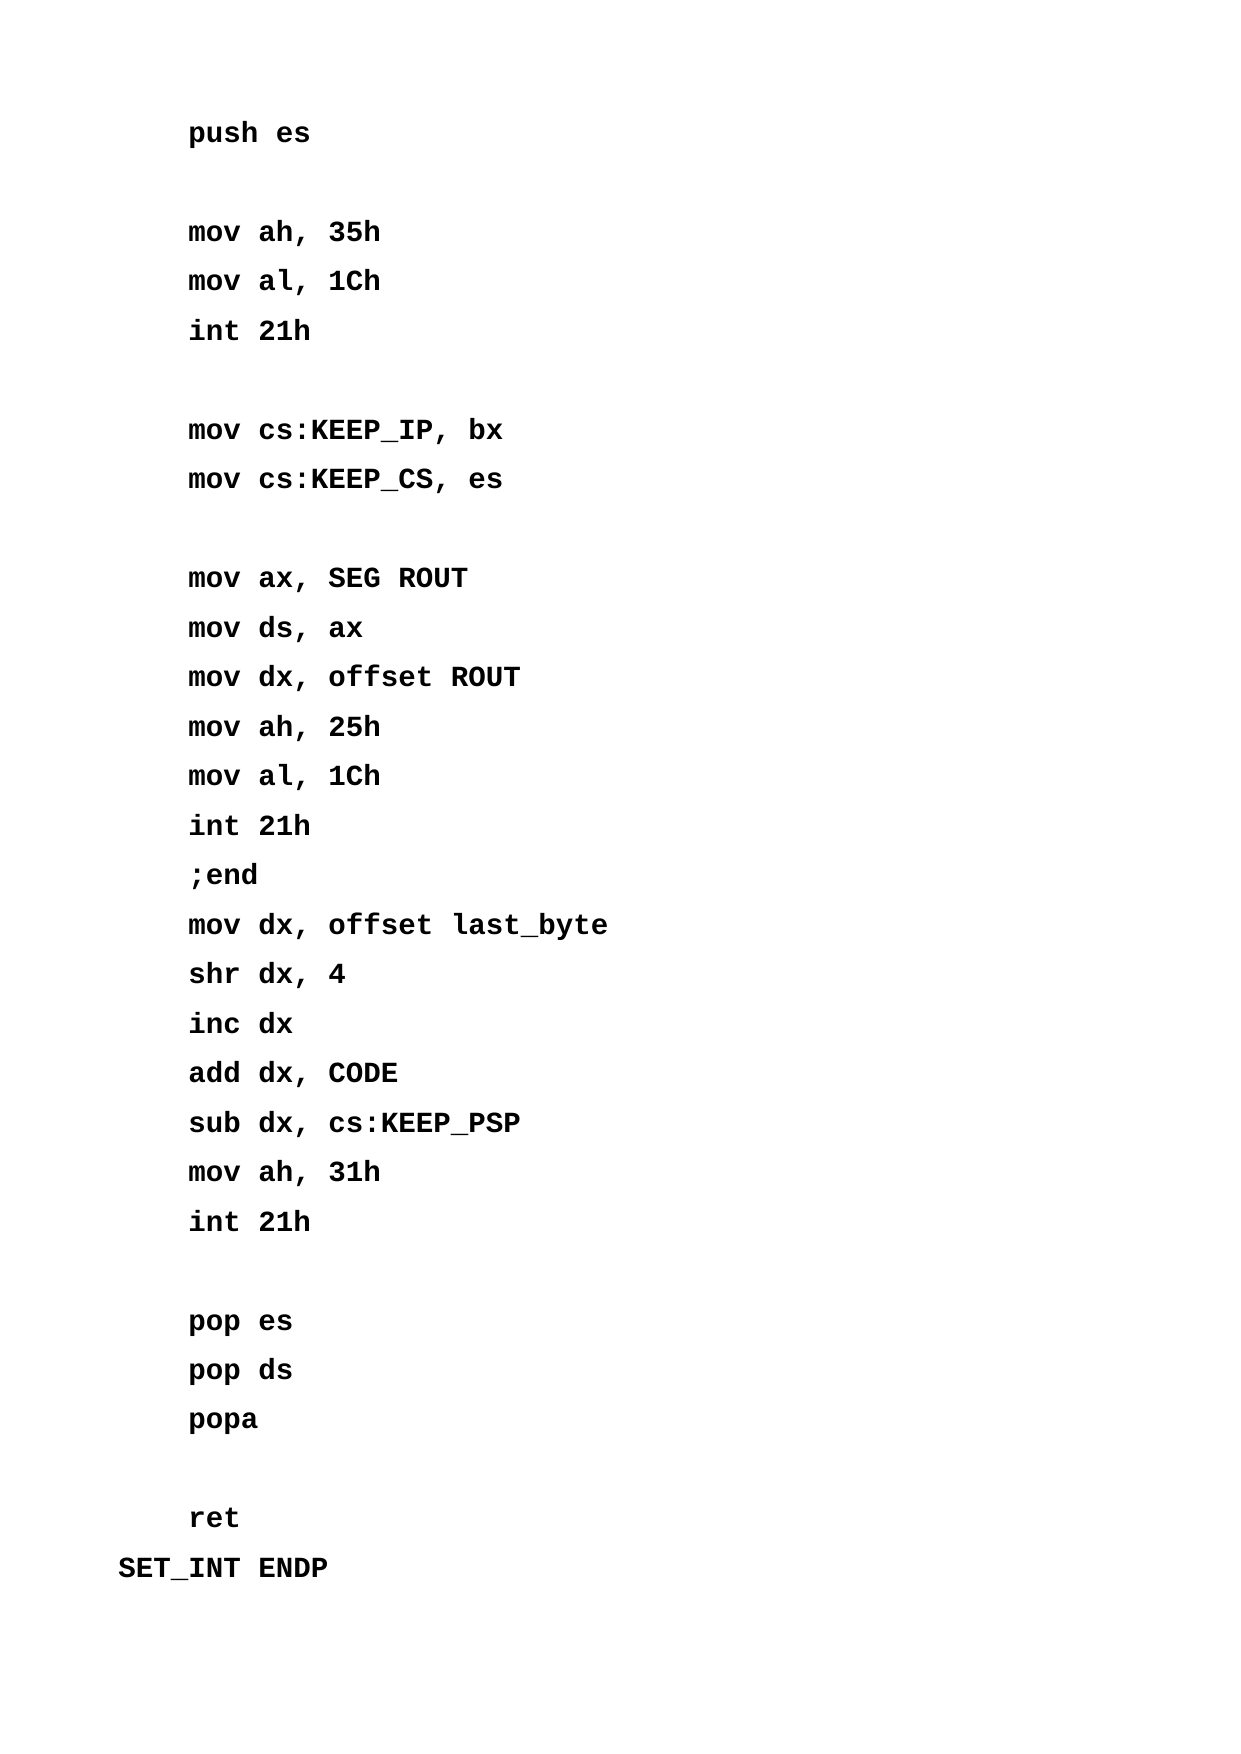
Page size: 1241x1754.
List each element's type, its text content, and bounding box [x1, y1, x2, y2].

text sub dx, cs:KEEP_PSP [118, 1108, 1122, 1141]
text int 21h [118, 316, 1122, 349]
text mov cs:KEEP_IP, bx [118, 415, 1122, 448]
text push es [118, 118, 1122, 151]
text pop ds [118, 1355, 1122, 1388]
text mov dx, offset ROUT [118, 662, 1122, 695]
text ret [118, 1503, 1122, 1537]
text mov cs:KEEP_CS, es [118, 464, 1122, 497]
text mov ah, 25h [118, 712, 1122, 745]
text mov ah, 31h [118, 1157, 1122, 1190]
text shr dx, 4 [118, 959, 1122, 992]
text add dx, CODE [118, 1058, 1122, 1091]
text mov ah, 35h [118, 217, 1122, 250]
text popa [118, 1404, 1122, 1438]
text mov dx, offset last_byte [118, 910, 1122, 943]
text SET_INT ENDP [118, 1553, 1122, 1586]
text mov al, 1Ch [118, 761, 1122, 794]
text mov al, 1Ch [118, 267, 1122, 299]
text int 21h [118, 1207, 1122, 1240]
text mov ax, SEG ROUT [118, 563, 1122, 596]
text ;end [118, 860, 1122, 893]
text mov ds, ax [118, 613, 1122, 646]
text inc dx [118, 1009, 1122, 1042]
text int 21h [118, 811, 1122, 844]
text pop es [118, 1306, 1122, 1339]
